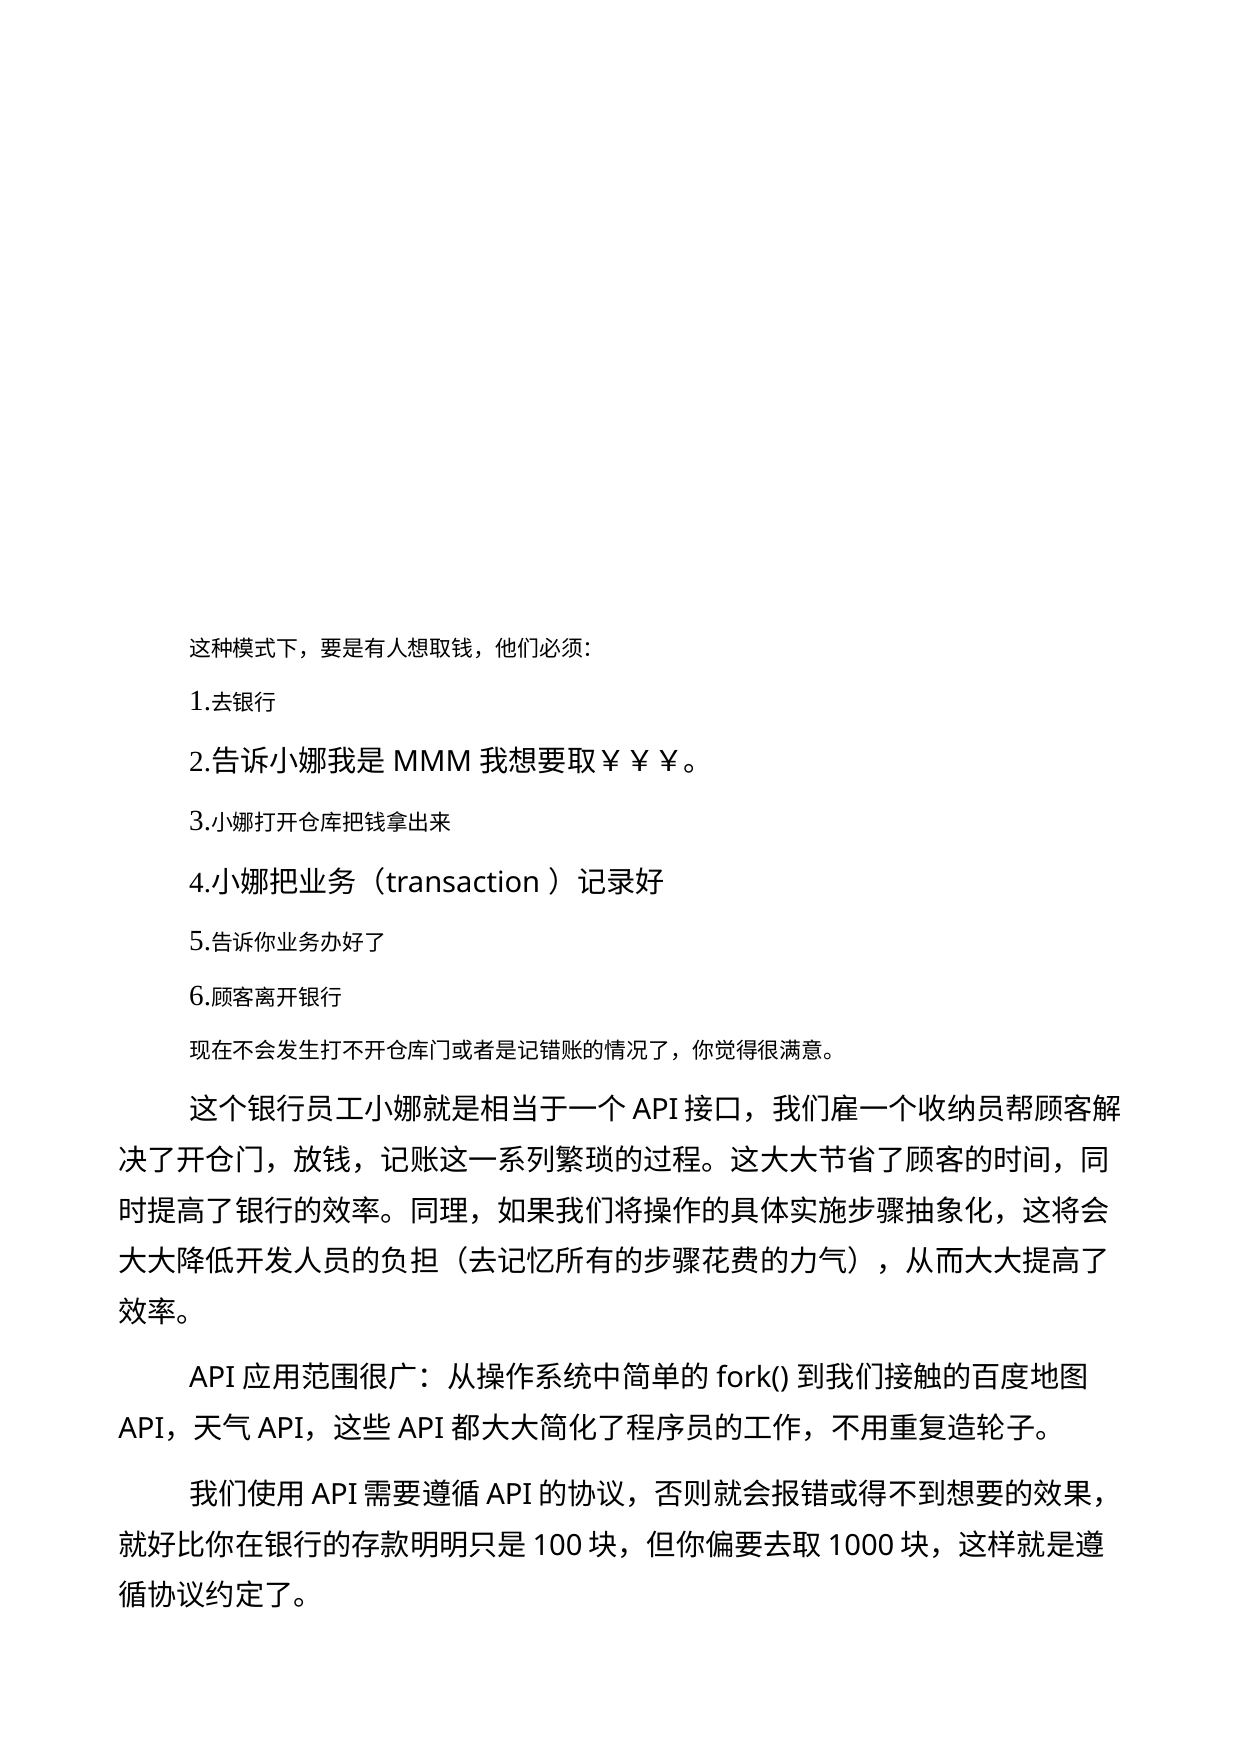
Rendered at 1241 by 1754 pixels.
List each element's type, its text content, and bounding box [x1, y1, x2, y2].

text API 应用范围很广：从操作系统中简单的 fork() 到我们接触的百度地图API，天气API，这些 API 都大大简化了程序员的工作，不用重复造轮子。 [118, 1354, 1122, 1447]
list 告诉你业务办好了 [118, 923, 1122, 957]
list 小娜打开仓库把钱拿出来 [118, 803, 1122, 837]
list 去银行 [118, 683, 1122, 717]
text 现在不会发生打不开仓库门或者是记错账的情况了，你觉得很满意。 [118, 1033, 1122, 1065]
text 我们使用API需要遵循API的协议，否则就会报错或得不到想要的效果，就好比你在银行的存款明明只是100块，但你偏要去取1000块，这样就是遵循协议约定了。 [118, 1470, 1122, 1614]
list 告诉小娜我是 MMM 我想要取￥￥￥。 [118, 738, 1122, 780]
list 小娜把业务（transaction ）记录好 [118, 858, 1122, 901]
text 这个银行员工小娜就是相当于一个API接口，我们雇一个收纳员帮顾客解决了开仓门，放钱，记账这一系列繁琐的过程。这大大节省了顾客的时间，同时提高了银行的效率。同理，如果我们将操作的具体实施步骤抽象化，这将会大大降低开发人员的负担（去记忆所有的步骤花费的力气），从而大大提高了效率。 [118, 1086, 1122, 1331]
text 这种模式下，要是有人想取钱，他们必须： [118, 631, 1122, 662]
list 顾客离开银行 [118, 978, 1122, 1012]
